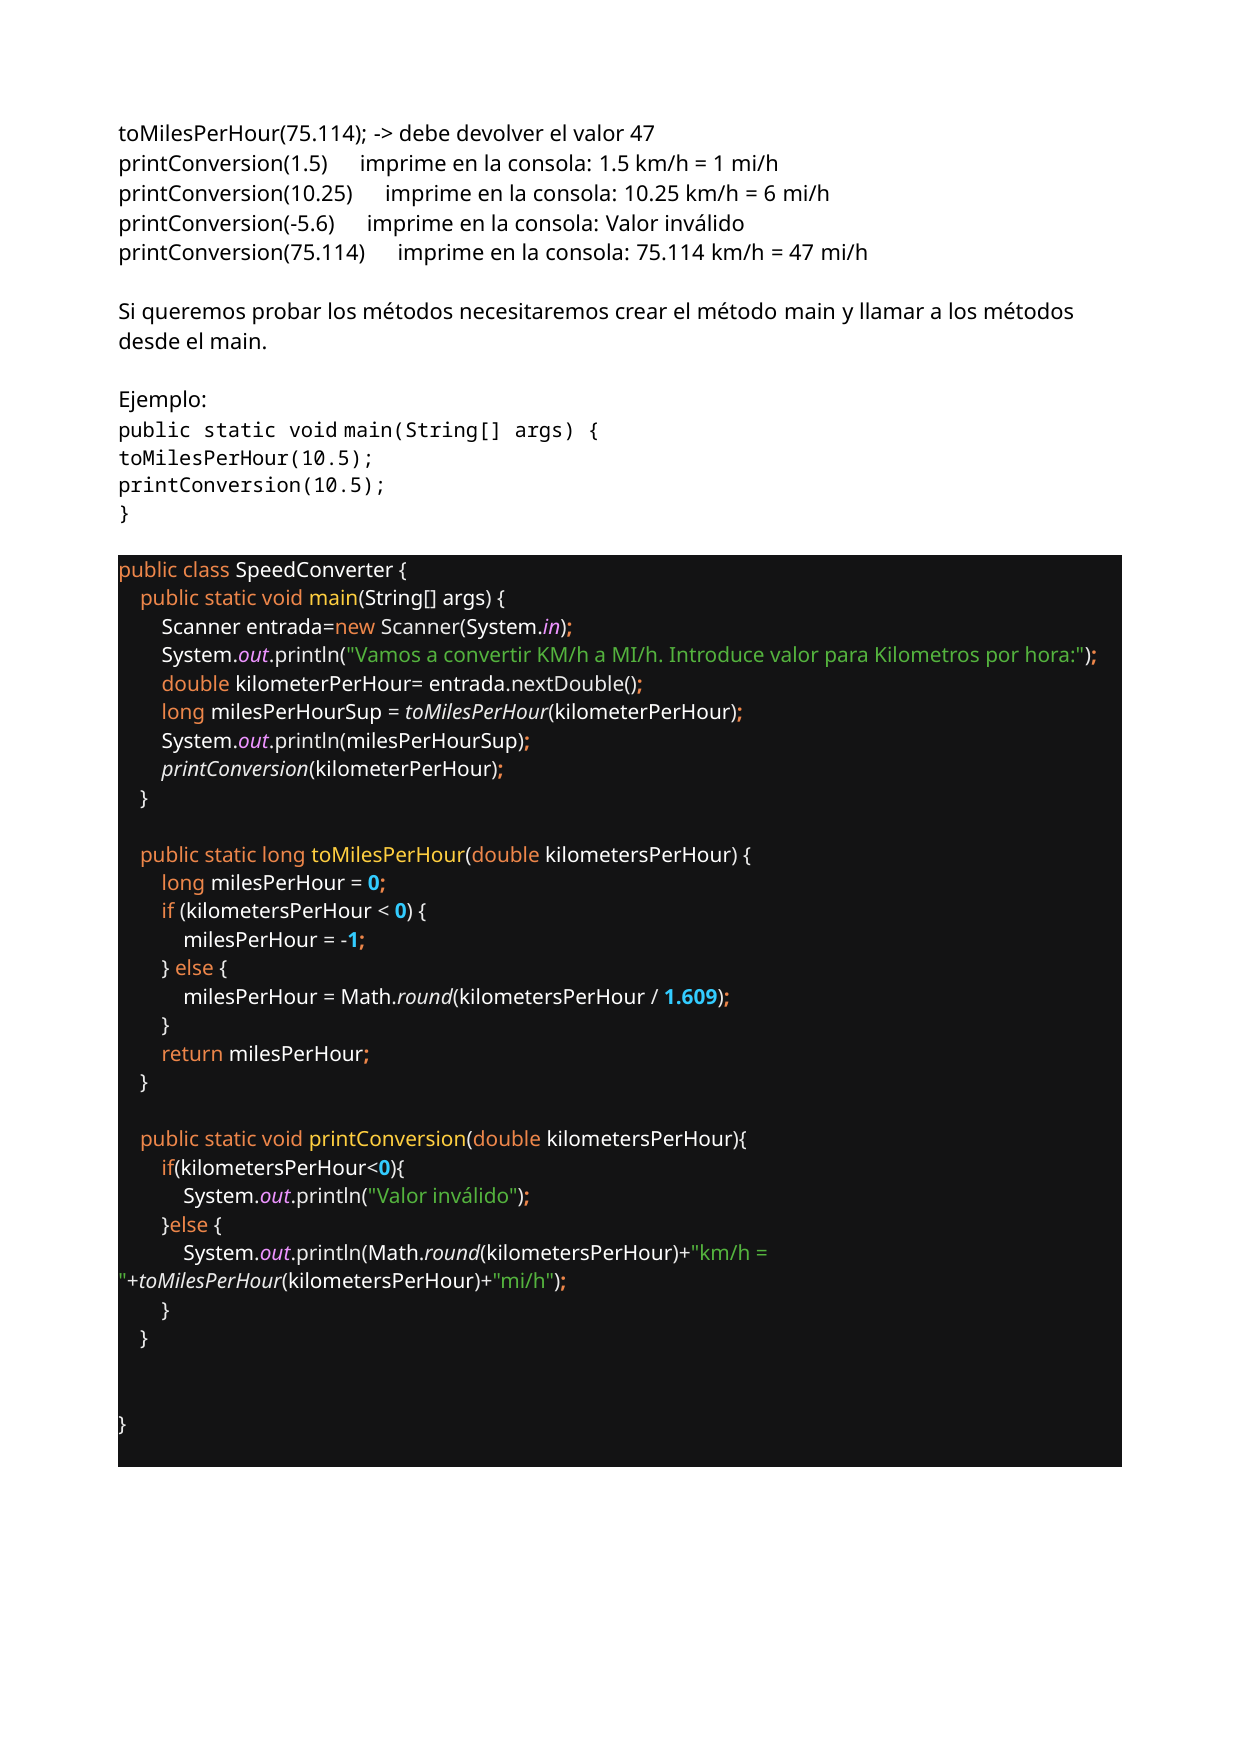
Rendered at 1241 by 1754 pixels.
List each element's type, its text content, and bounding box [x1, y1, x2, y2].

text Ejemplo: public static void main(String[] args) { toMilesPerHour(10.5); printConversion(10.5); } [118, 355, 1122, 526]
text Si queremos probar los métodos necesitaremos crear el método main y llamar a los métodos desde el main. [118, 267, 1122, 355]
text public class SpeedConverter { public static void main(String[] args) { Scanner entrada=new Scanner(System.in); System.out.println("Vamos a convertir KM/h a MI/h. Introduce valor para Kilometros por hora:"); double kilometerPerHour= entrada.nextDouble(); long milesPerHourSup = toMilesPerHour(kilometerPerHour); System.out.println(milesPerHourSup); printConversion(kilometerPerHour); } public static long toMilesPerHour(double kilometersPerHour) { long milesPerHour = 0; if (kilometersPerHour < 0) { milesPerHour = -1; } else { milesPerHour = Math.round(kilometersPerHour / 1.609); } return milesPerHour; } public static void printConversion(double kilometersPerHour){ if(kilometersPerHour<0){ System.out.println("Valor inválido"); }else { System.out.println(Math.round(kilometersPerHour)+"km/h = "+toMilesPerHour(kilometersPerHour)+"mi/h"); } } } [118, 555, 1122, 1438]
text toMilesPerHour(75.114); -> debe devolver el valor 47 printConversion(1.5)  imprime en la consola: 1.5 km/h = 1 mi/h printConversion(10.25)  imprime en la consola: 10.25 km/h = 6 mi/h printConversion(-5.6)  imprime en la consola: Valor inválido printConversion(75.114)  imprime en la consola: 75.114 km/h = 47 mi/h [118, 118, 1122, 267]
